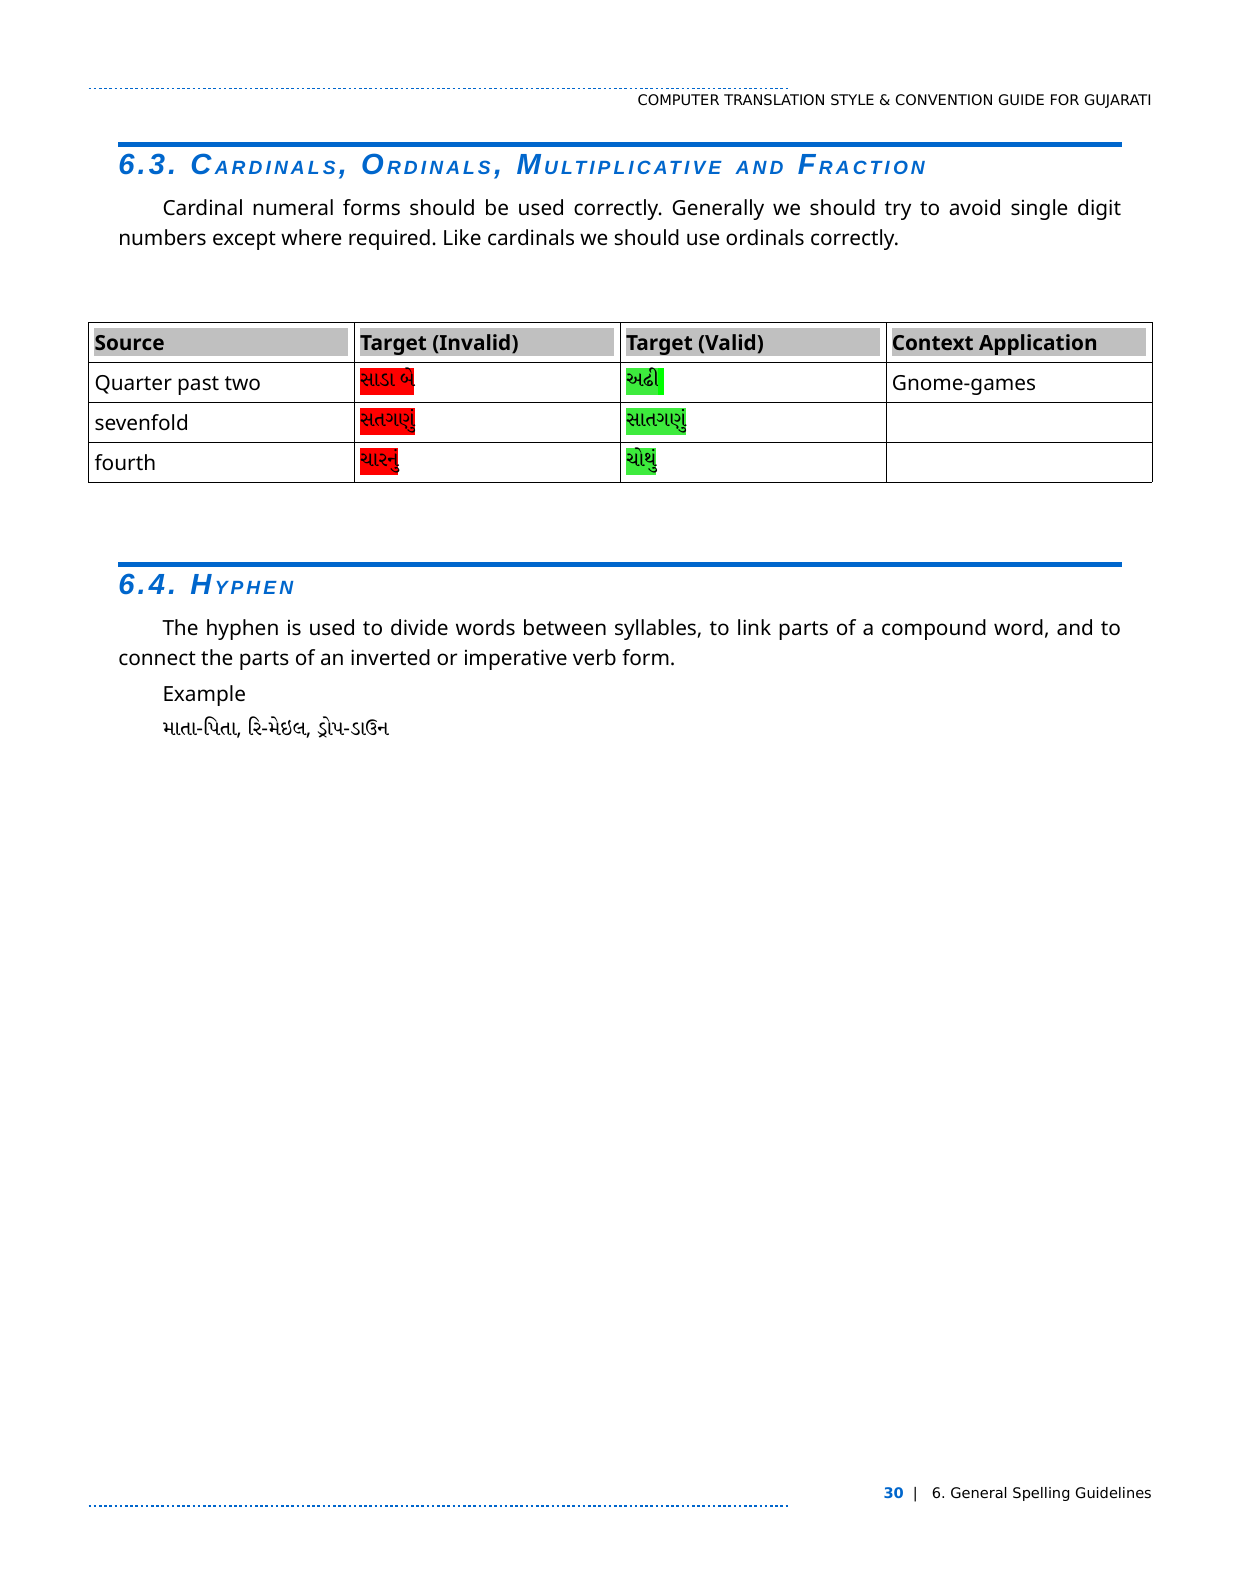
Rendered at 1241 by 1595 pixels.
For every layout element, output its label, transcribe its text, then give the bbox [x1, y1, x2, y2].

table_cell [887, 443, 1152, 482]
table_header Target (Invalid) [355, 323, 620, 362]
table_header Target (Valid) [621, 323, 886, 362]
text Example [118, 677, 1122, 707]
subtitle 6.4. Hyphen [118, 567, 1122, 601]
table_cell સાડા બે [355, 363, 620, 402]
table_cell fourth [89, 443, 354, 482]
table_cell ચોથું [621, 443, 886, 482]
table_cell Quarter past two [89, 363, 354, 402]
text માતા-પિતા, રિ-મેઇલ, ડ્રોપ-ડાઉન [118, 713, 1122, 742]
table_cell Gnome-games [887, 363, 1152, 402]
text The hyphen is used to divide words between syllables, to link parts of a compound word, and to connect the parts of an inverted or imperative verb form. [118, 612, 1122, 671]
subtitle 6.3. Cardinals, Ordinals, Multiplicative and Fraction [118, 147, 1122, 180]
table_cell sevenfold [89, 403, 354, 442]
table_cell સાતગણું [621, 403, 886, 442]
table_cell [887, 403, 1152, 442]
table_header Source [89, 323, 354, 362]
table_cell સતગણું [355, 403, 620, 442]
table_cell અઢી [621, 363, 886, 402]
table_header Context Application [887, 323, 1152, 362]
text Cardinal numeral forms should be used correctly. Generally we should try to avoid single digit numbers except where required. Like cardinals we should use ordinals correctly. [118, 192, 1122, 251]
table_cell ચારનું [355, 443, 620, 482]
